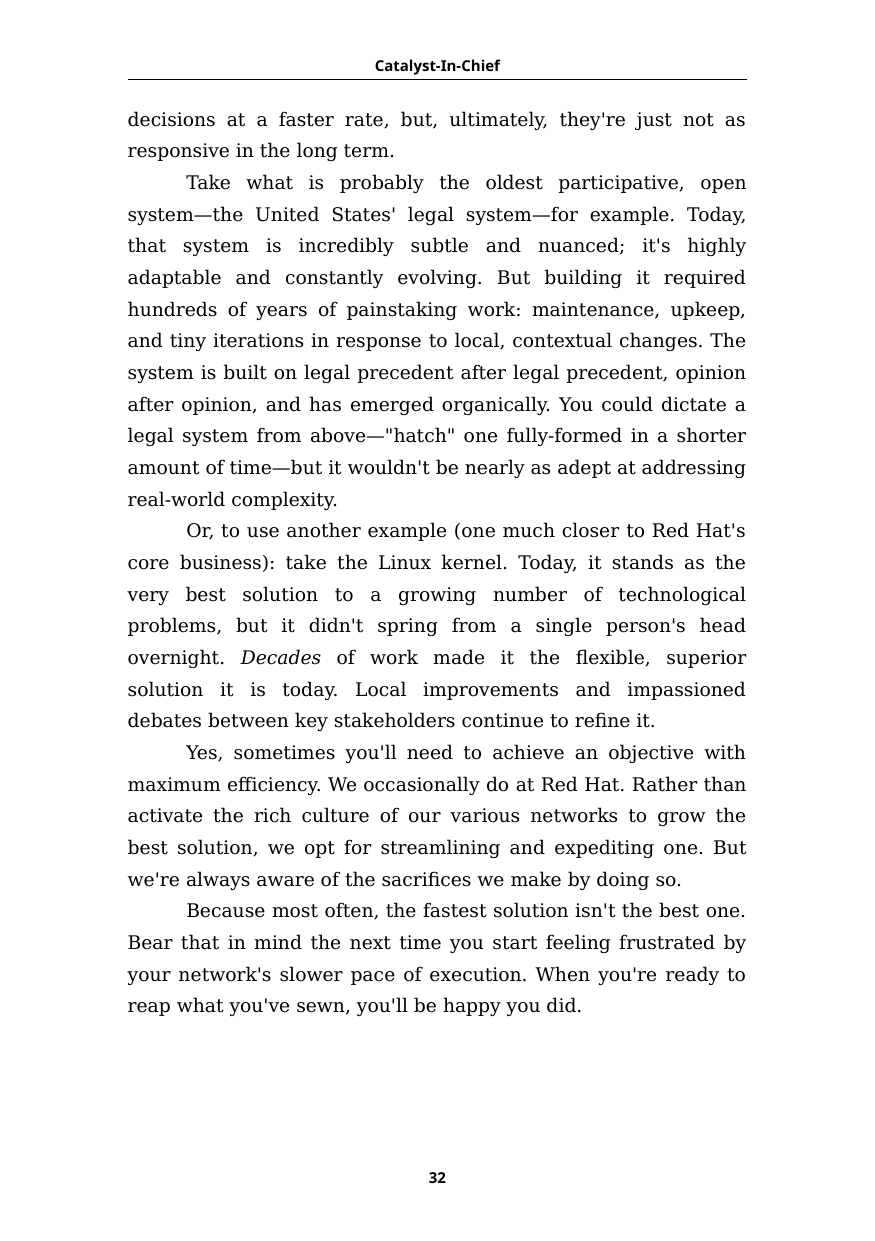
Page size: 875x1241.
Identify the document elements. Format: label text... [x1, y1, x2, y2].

text Or, to use another example (one much closer to Red Hat's core business): take the Linux kernel. Today, it stands as the very best solution to a growing number of technological problems, but it didn't spring from a single person's head overnight. Decades of work made it the flexible, superior solution it is today. Local improvements and impassioned debates between key stakeholders continue to refine it. [127, 520, 747, 732]
text Yes, sometimes you'll need to achieve an objective with maximum efficiency. We occasionally do at Red Hat. Rather than activate the rich culture of our various networks to grow the best solution, we opt for streamlining and expediting one. But we're always aware of the sacrifices we make by doing so. [127, 742, 747, 891]
text decisions at a faster rate, but, ultimately, they're just not as responsive in the long term. [127, 109, 747, 162]
text Take what is probably the oldest participative, open system—the United States' legal system—for example. Today, that system is incredibly subtle and nuanced; it's highly adaptable and constantly evolving. But building it required hundreds of years of painstaking work: maintenance, upkeep, and tiny iterations in response to local, contextual changes. The system is built on legal precedent after legal precedent, opinion after opinion, and has emerged organically. You could dictate a legal system from above—"hatch" one fully-formed in a shorter amount of time—but it wouldn't be nearly as adept at addressing real-world complexity. [127, 172, 747, 511]
text Because most often, the fastest solution isn't the best one. Bear that in mind the next time you start feeling frustrated by your network's slower pace of execution. When you're ready to reap what you've sewn, you'll be happy you did. [127, 900, 747, 1017]
